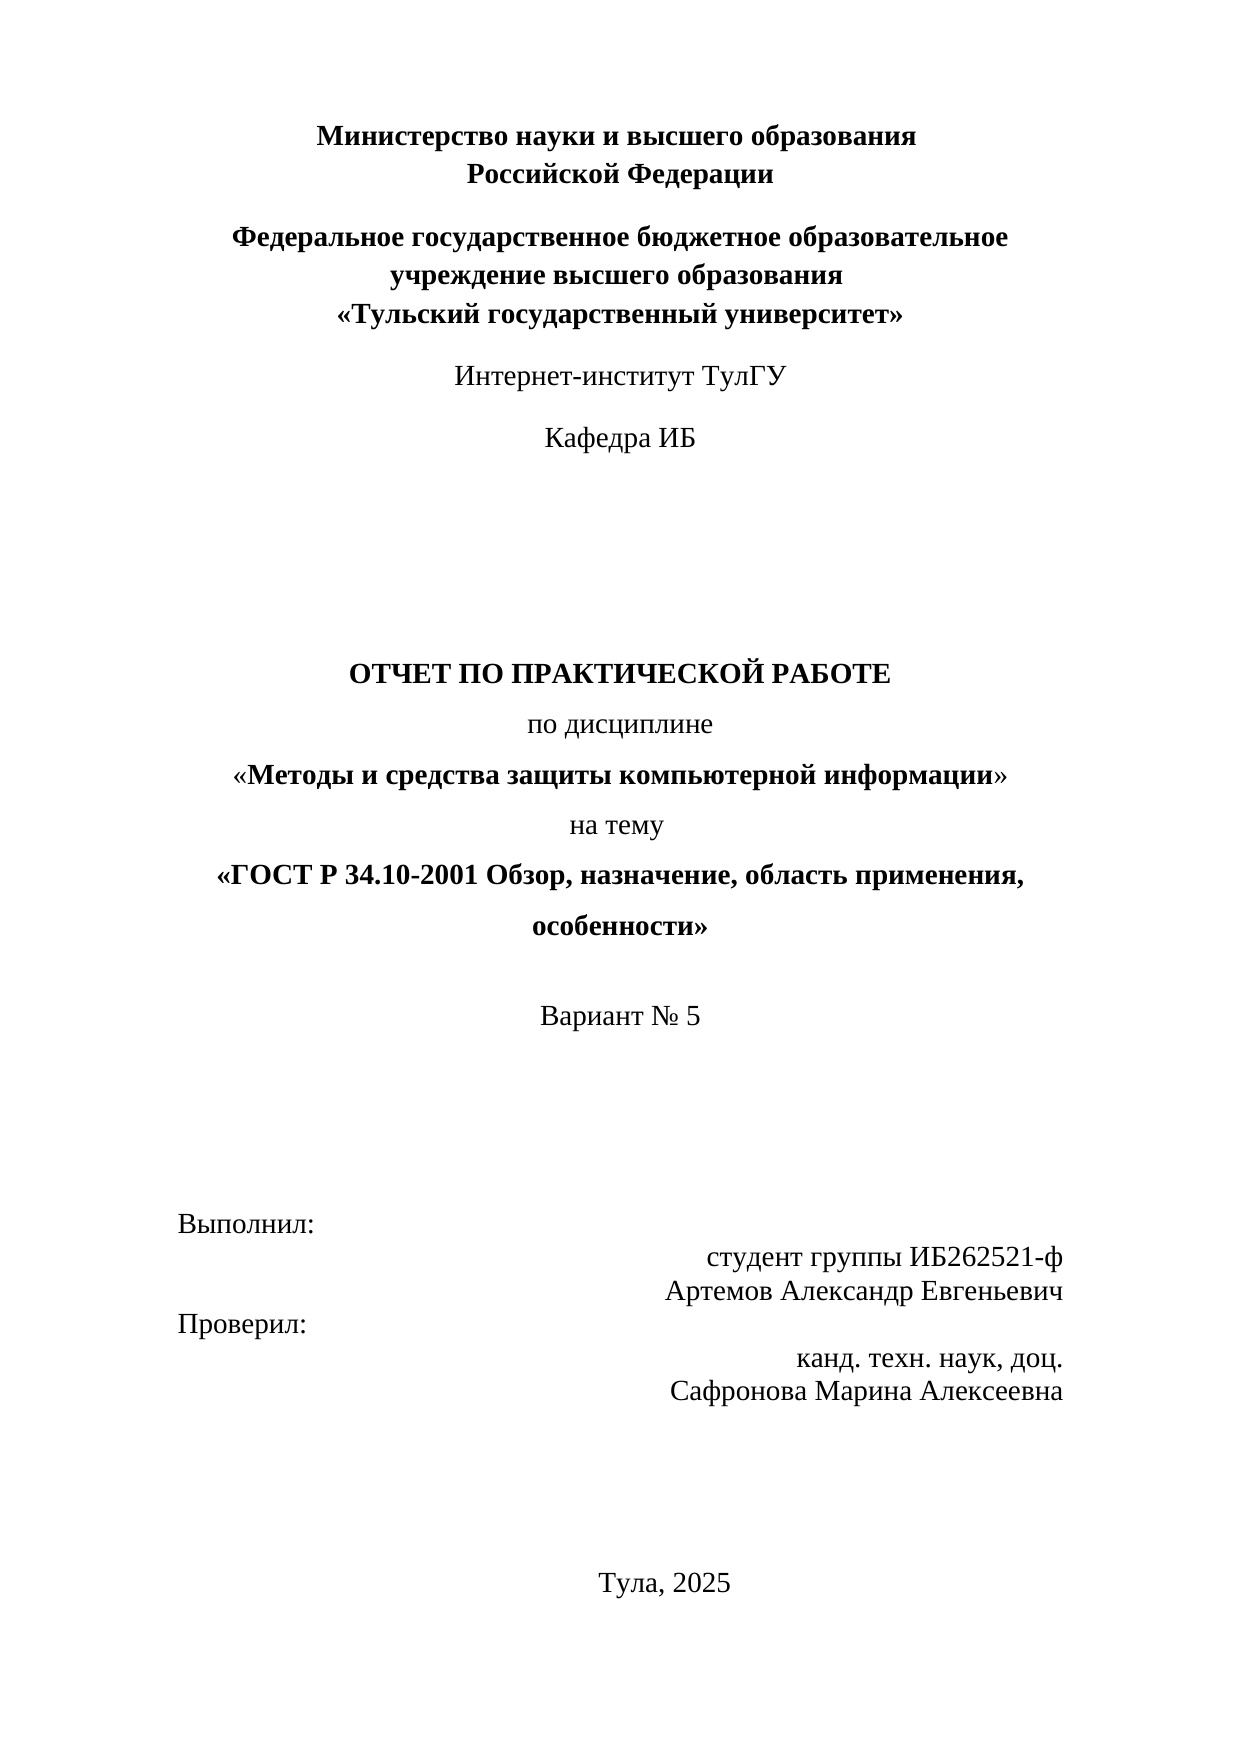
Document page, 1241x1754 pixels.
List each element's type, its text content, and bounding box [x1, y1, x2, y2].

text Кафедра ИБ [177, 420, 1063, 454]
text Вариант № 5 [177, 998, 1063, 1031]
text студент группы ИБ262521-ф [177, 1239, 1063, 1273]
text ОТЧЕТ ПО ПРАКТИЧЕСКОЙ РАБОТЕ [177, 656, 1063, 690]
text Тула, 2025 [177, 1565, 1152, 1598]
text Артемов Александр Евгеньевич [177, 1273, 1063, 1306]
text Интернет-институт ТулГУ [177, 358, 1063, 392]
text Министерство науки и высшего образования Российской Федерации [177, 118, 1063, 190]
text Федеральное государственное бюджетное образовательное учреждение высшего образования «Тульский государственный университет» [177, 219, 1063, 329]
text Проверил: [177, 1306, 1063, 1340]
text Сафронова Марина Алексеевна [177, 1373, 1063, 1407]
text на тему «ГОСТ Р 34.10-2001 Обзор, назначение, область применения, особенности» [177, 807, 1063, 941]
text канд. техн. наук, доц. [177, 1340, 1063, 1373]
text по дисциплине [177, 707, 1063, 740]
text Выполнил: [177, 1206, 1063, 1239]
text «Методы и средства защиты компьютерной информации» [177, 757, 1063, 790]
